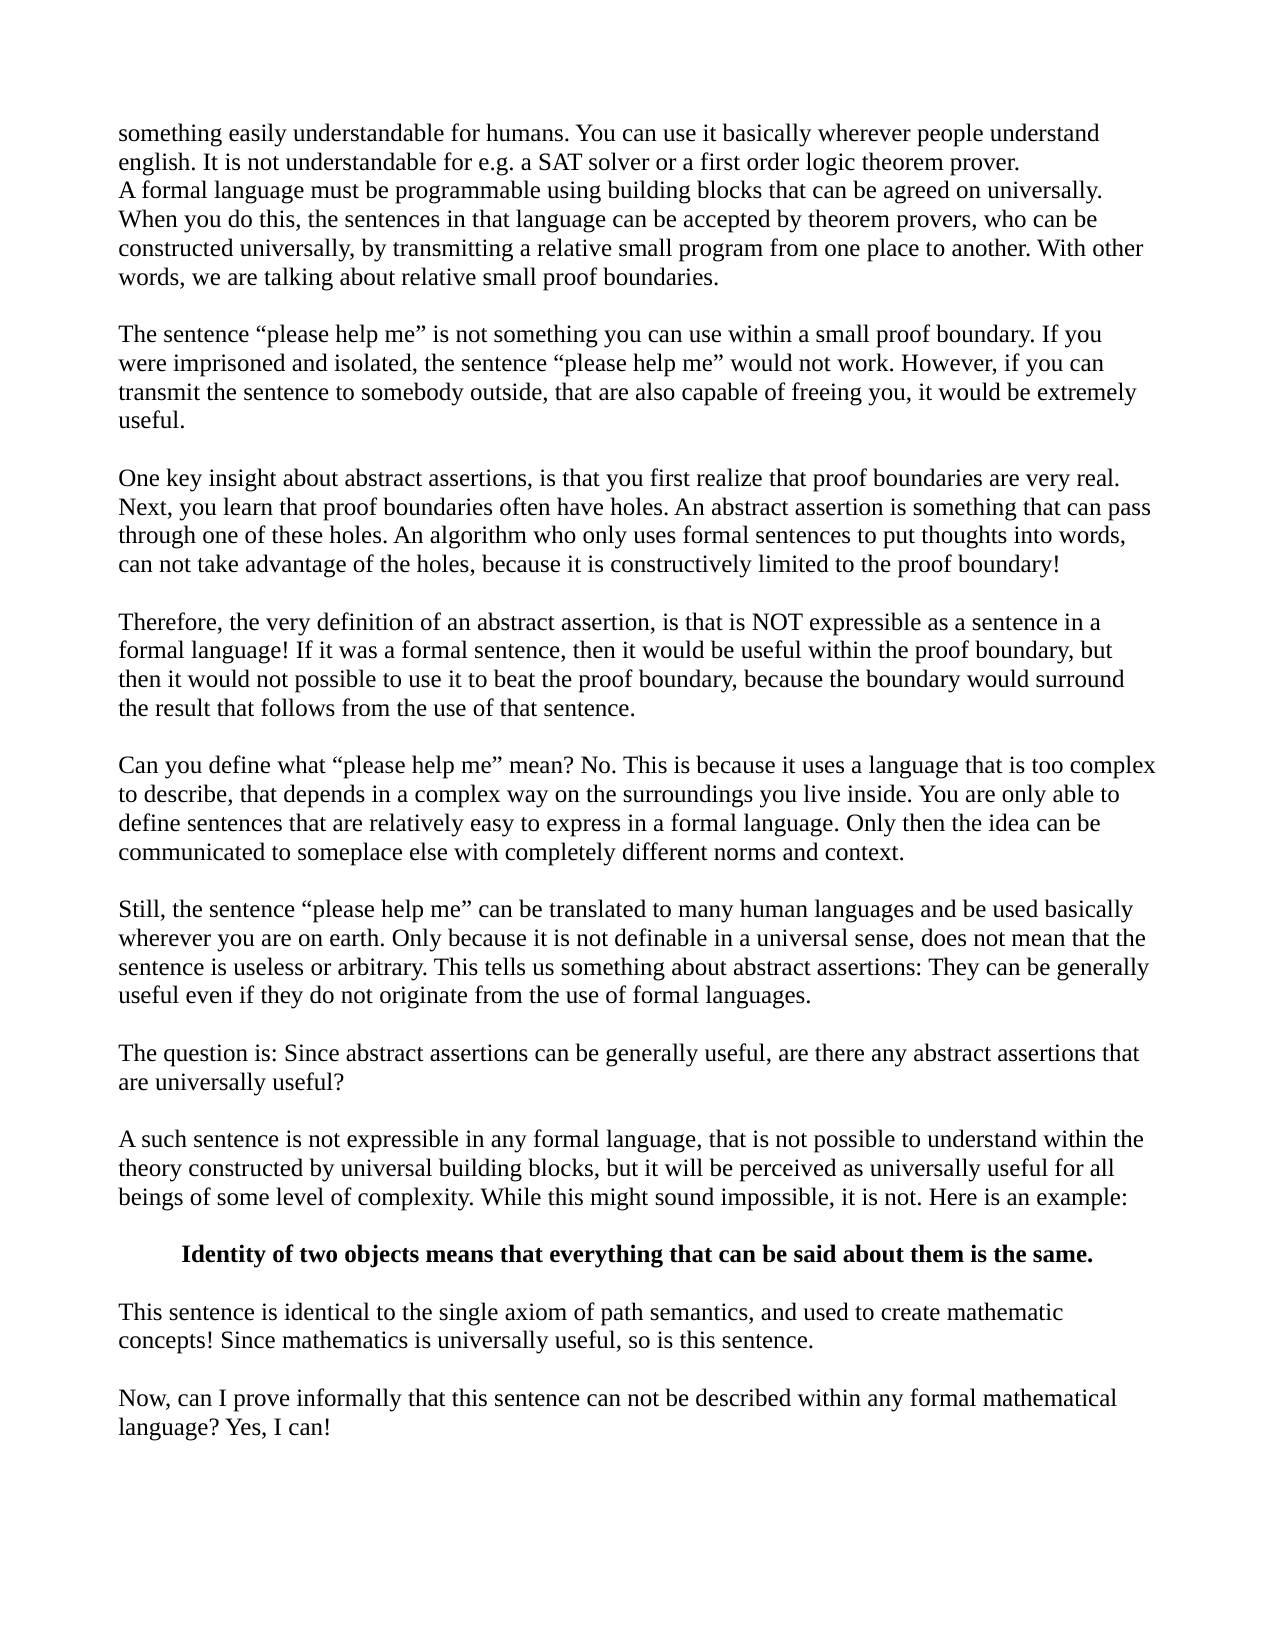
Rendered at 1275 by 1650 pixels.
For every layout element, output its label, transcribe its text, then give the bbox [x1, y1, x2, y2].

text something easily understandable for humans. You can use it basically wherever people understand english. It is not understandable for e.g. a SAT solver or a first order logic theorem prover. [118, 118, 1157, 176]
text This sentence is identical to the single axiom of path semantics, and used to create mathematic concepts! Since mathematics is universally useful, so is this sentence. [118, 1297, 1157, 1354]
text A such sentence is not expressible in any formal language, that is not possible to understand within the theory constructed by universal building blocks, but it will be perceived as universally useful for all beings of some level of complexity. While this might sound impossible, it is not. Here is an example: [118, 1124, 1157, 1211]
text One key insight about abstract assertions, is that you first realize that proof boundaries are very real. Next, you learn that proof boundaries often have holes. An abstract assertion is something that can pass through one of these holes. An algorithm who only uses formal sentences to put thoughts into words, can not take advantage of the holes, because it is constructively limited to the proof boundary! [118, 463, 1157, 578]
text Identity of two objects means that everything that can be said about them is the same. [118, 1239, 1157, 1268]
text Can you define what “please help me” mean? No. This is because it uses a language that is too complex to describe, that depends in a complex way on the surroundings you live inside. You are only able to define sentences that are relatively easy to express in a formal language. Only then the idea can be communicated to someplace else with completely different norms and context. [118, 751, 1157, 866]
text The question is: Since abstract assertions can be generally useful, are there any abstract assertions that are universally useful? [118, 1038, 1157, 1096]
text The sentence “please help me” is not something you can use within a small proof boundary. If you were imprisoned and isolated, the sentence “please help me” would not work. However, if you can transmit the sentence to somebody outside, that are also capable of freeing you, it would be extremely useful. [118, 319, 1157, 434]
text A formal language must be programmable using building blocks that can be agreed on universally. When you do this, the sentences in that language can be accepted by theorem provers, who can be constructed universally, by transmitting a relative small program from one place to another. With other words, we are talking about relative small proof boundaries. [118, 176, 1157, 291]
text Now, can I prove informally that this sentence can not be described within any formal mathematical language? Yes, I can! [118, 1383, 1157, 1441]
text Still, the sentence “please help me” can be translated to many human languages and be used basically wherever you are on earth. Only because it is not definable in a universal sense, does not mean that the sentence is useless or arbitrary. This tells us something about abstract assertions: They can be generally useful even if they do not originate from the use of formal languages. [118, 894, 1157, 1009]
text Therefore, the very definition of an abstract assertion, is that is NOT expressible as a sentence in a formal language! If it was a formal sentence, then it would be useful within the proof boundary, but then it would not possible to use it to beat the proof boundary, because the boundary would surround the result that follows from the use of that sentence. [118, 607, 1157, 722]
